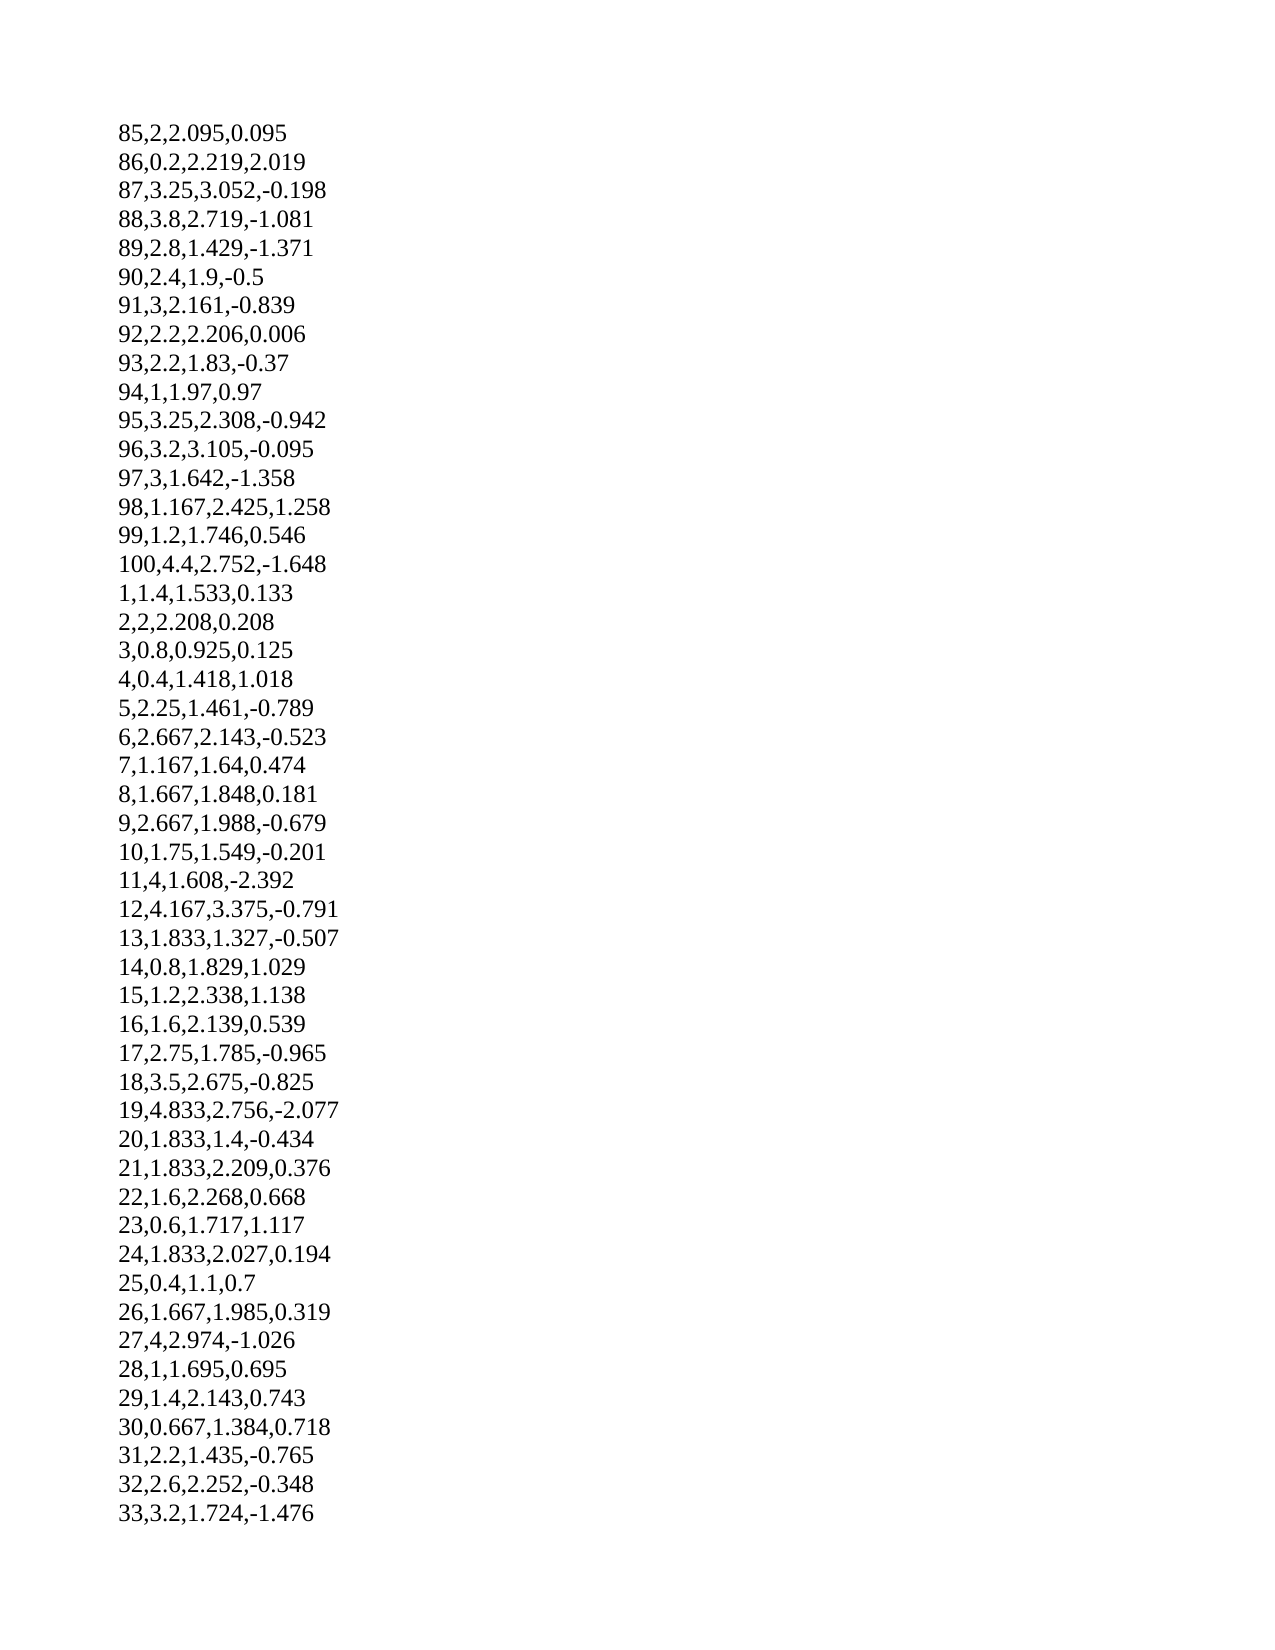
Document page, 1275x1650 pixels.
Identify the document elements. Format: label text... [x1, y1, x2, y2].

text 22,1.6,2.268,0.668 [118, 1182, 1157, 1211]
text 5,2.25,1.461,-0.789 [118, 693, 1157, 722]
text 18,3.5,2.675,-0.825 [118, 1067, 1157, 1096]
text 19,4.833,2.756,-2.077 [118, 1096, 1157, 1124]
text 95,3.25,2.308,-0.942 [118, 406, 1157, 434]
text 12,4.167,3.375,-0.791 [118, 894, 1157, 923]
text 9,2.667,1.988,-0.679 [118, 808, 1157, 837]
text 87,3.25,3.052,-0.198 [118, 176, 1157, 204]
text 88,3.8,2.719,-1.081 [118, 204, 1157, 233]
text 98,1.167,2.425,1.258 [118, 492, 1157, 521]
text 17,2.75,1.785,-0.965 [118, 1038, 1157, 1067]
text 21,1.833,2.209,0.376 [118, 1153, 1157, 1182]
text 91,3,2.161,-0.839 [118, 291, 1157, 319]
text 96,3.2,3.105,-0.095 [118, 434, 1157, 463]
text 13,1.833,1.327,-0.507 [118, 923, 1157, 952]
text 23,0.6,1.717,1.117 [118, 1211, 1157, 1239]
text 86,0.2,2.219,2.019 [118, 147, 1157, 176]
text 94,1,1.97,0.97 [118, 377, 1157, 406]
text 11,4,1.608,-2.392 [118, 866, 1157, 894]
text 90,2.4,1.9,-0.5 [118, 262, 1157, 291]
text 100,4.4,2.752,-1.648 [118, 549, 1157, 578]
text 33,3.2,1.724,-1.476 [118, 1498, 1157, 1527]
text 93,2.2,1.83,-0.37 [118, 348, 1157, 377]
text 25,0.4,1.1,0.7 [118, 1268, 1157, 1297]
text 2,2,2.208,0.208 [118, 607, 1157, 636]
text 3,0.8,0.925,0.125 [118, 636, 1157, 664]
text 89,2.8,1.429,-1.371 [118, 233, 1157, 262]
text 92,2.2,2.206,0.006 [118, 319, 1157, 348]
text 85,2,2.095,0.095 [118, 118, 1157, 147]
text 8,1.667,1.848,0.181 [118, 779, 1157, 808]
text 14,0.8,1.829,1.029 [118, 952, 1157, 981]
text 99,1.2,1.746,0.546 [118, 521, 1157, 549]
text 6,2.667,2.143,-0.523 [118, 722, 1157, 751]
text 20,1.833,1.4,-0.434 [118, 1124, 1157, 1153]
text 30,0.667,1.384,0.718 [118, 1412, 1157, 1441]
text 32,2.6,2.252,-0.348 [118, 1469, 1157, 1498]
text 31,2.2,1.435,-0.765 [118, 1441, 1157, 1469]
text 24,1.833,2.027,0.194 [118, 1239, 1157, 1268]
text 26,1.667,1.985,0.319 [118, 1297, 1157, 1326]
text 29,1.4,2.143,0.743 [118, 1383, 1157, 1412]
text 27,4,2.974,-1.026 [118, 1326, 1157, 1354]
text 1,1.4,1.533,0.133 [118, 578, 1157, 607]
text 97,3,1.642,-1.358 [118, 463, 1157, 492]
text 7,1.167,1.64,0.474 [118, 751, 1157, 779]
text 28,1,1.695,0.695 [118, 1354, 1157, 1383]
text 4,0.4,1.418,1.018 [118, 664, 1157, 693]
text 16,1.6,2.139,0.539 [118, 1009, 1157, 1038]
text 10,1.75,1.549,-0.201 [118, 837, 1157, 866]
text 15,1.2,2.338,1.138 [118, 981, 1157, 1009]
